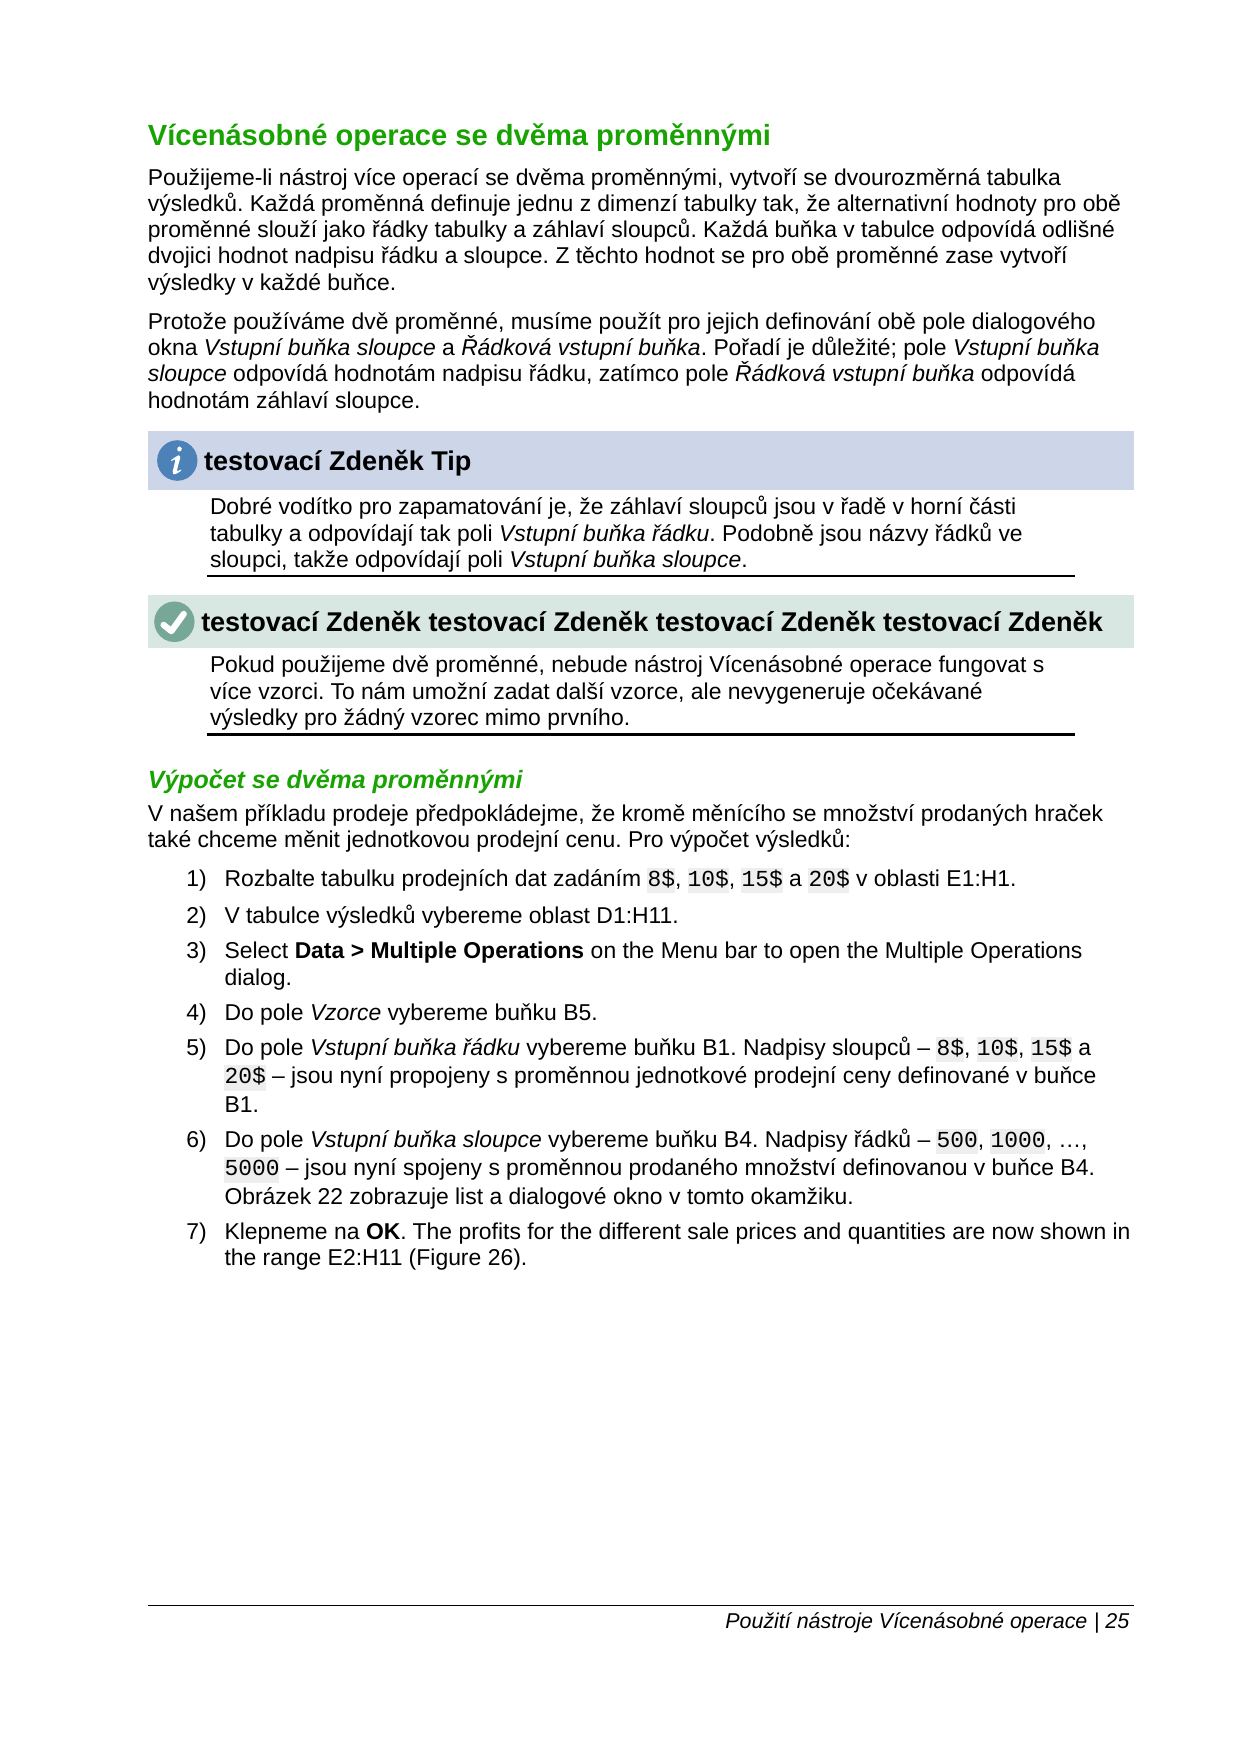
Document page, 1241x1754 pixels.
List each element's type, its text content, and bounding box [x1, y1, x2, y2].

subtitle Vícenásobné operace se dvěma proměnnými [148, 118, 1134, 152]
list Do pole Vzorce vybereme buňku B5. [207, 999, 1134, 1025]
list V tabulce výsledků vybereme oblast D1:H11. [207, 902, 1134, 928]
list Do pole Vstupní buňka řádku vybereme buňku B1. Nadpisy sloupců – 8$, 10$, 15$ a 20$ – jsou nyní propojeny s proměnnou jednotkové prodejní ceny definované v buňce B1. [207, 1034, 1134, 1117]
list Select Data > Multiple Operations on the Menu bar to open the Multiple Operations dialog. [207, 937, 1134, 990]
subtitle testovací Zdeněk testovací Zdeněk testovací Zdeněk testovací Zdeněk [148, 595, 1134, 648]
subtitle Výpočet se dvěma proměnnými [148, 765, 1075, 794]
text Použijeme-li nástroj více operací se dvěma proměnnými, vytvoří se dvourozměrná tabulka výsledků. Každá proměnná definuje jednu z dimenzí tabulky tak, že alternativní hodnoty pro obě proměnné slouží jako řádky tabulky a záhlaví sloupců. Každá buňka v tabulce odpovídá odlišné dvojici hodnot nadpisu řádku a sloupce. Z těchto hodnot se pro obě proměnné zase vytvoří výsledky v každé buňce. [148, 163, 1134, 295]
list Klepneme na OK. The profits for the different sale prices and quantities are now shown in the range E2:H11 (Figure 24). [207, 1218, 1134, 1271]
text Dobré vodítko pro zapamatování je, že záhlaví sloupců jsou v řadě v horní části tabulky a odpovídají tak poli Vstupní buňka řádku. Podobně jsou názvy řádků ve sloupci, takže odpovídají poli Vstupní buňka sloupce. [207, 490, 1075, 575]
subtitle testovací Zdeněk Tip [148, 431, 1134, 490]
text Protože používáme dvě proměnné, musíme použít pro jejich definování obě pole dialogového okna Vstupní buňka sloupce a Řádková vstupní buňka. Pořadí je důležité; pole Vstupní buňka sloupce odpovídá hodnotám nadpisu řádku, zatímco pole Řádková vstupní buňka odpovídá hodnotám záhlaví sloupce. [148, 308, 1134, 413]
text Pokud použijeme dvě proměnné, nebude nástroj Vícenásobné operace fungovat s více vzorci. To nám umožní zadat další vzorce, ale nevygeneruje očekávané výsledky pro žádný vzorec mimo prvního. [207, 648, 1075, 733]
text V našem příkladu prodeje předpokládejme, že kromě měnícího se množství prodaných hraček také chceme měnit jednotkovou prodejní cenu. Pro výpočet výsledků: [148, 800, 1134, 852]
list Rozbalte tabulku prodejních dat zadáním 8$, 10$, 15$ a 20$ v oblasti E1:H1. [207, 865, 1134, 893]
list Do pole Vstupní buňka sloupce vybereme buňku B4. Nadpisy řádků – 500, 1000, …, 5000 – jsou nyní spojeny s proměnnou prodaného množství definovanou v buňce B4. Obrázek 22 zobrazuje list a dialogové okno v tomto okamžiku. [207, 1126, 1134, 1209]
